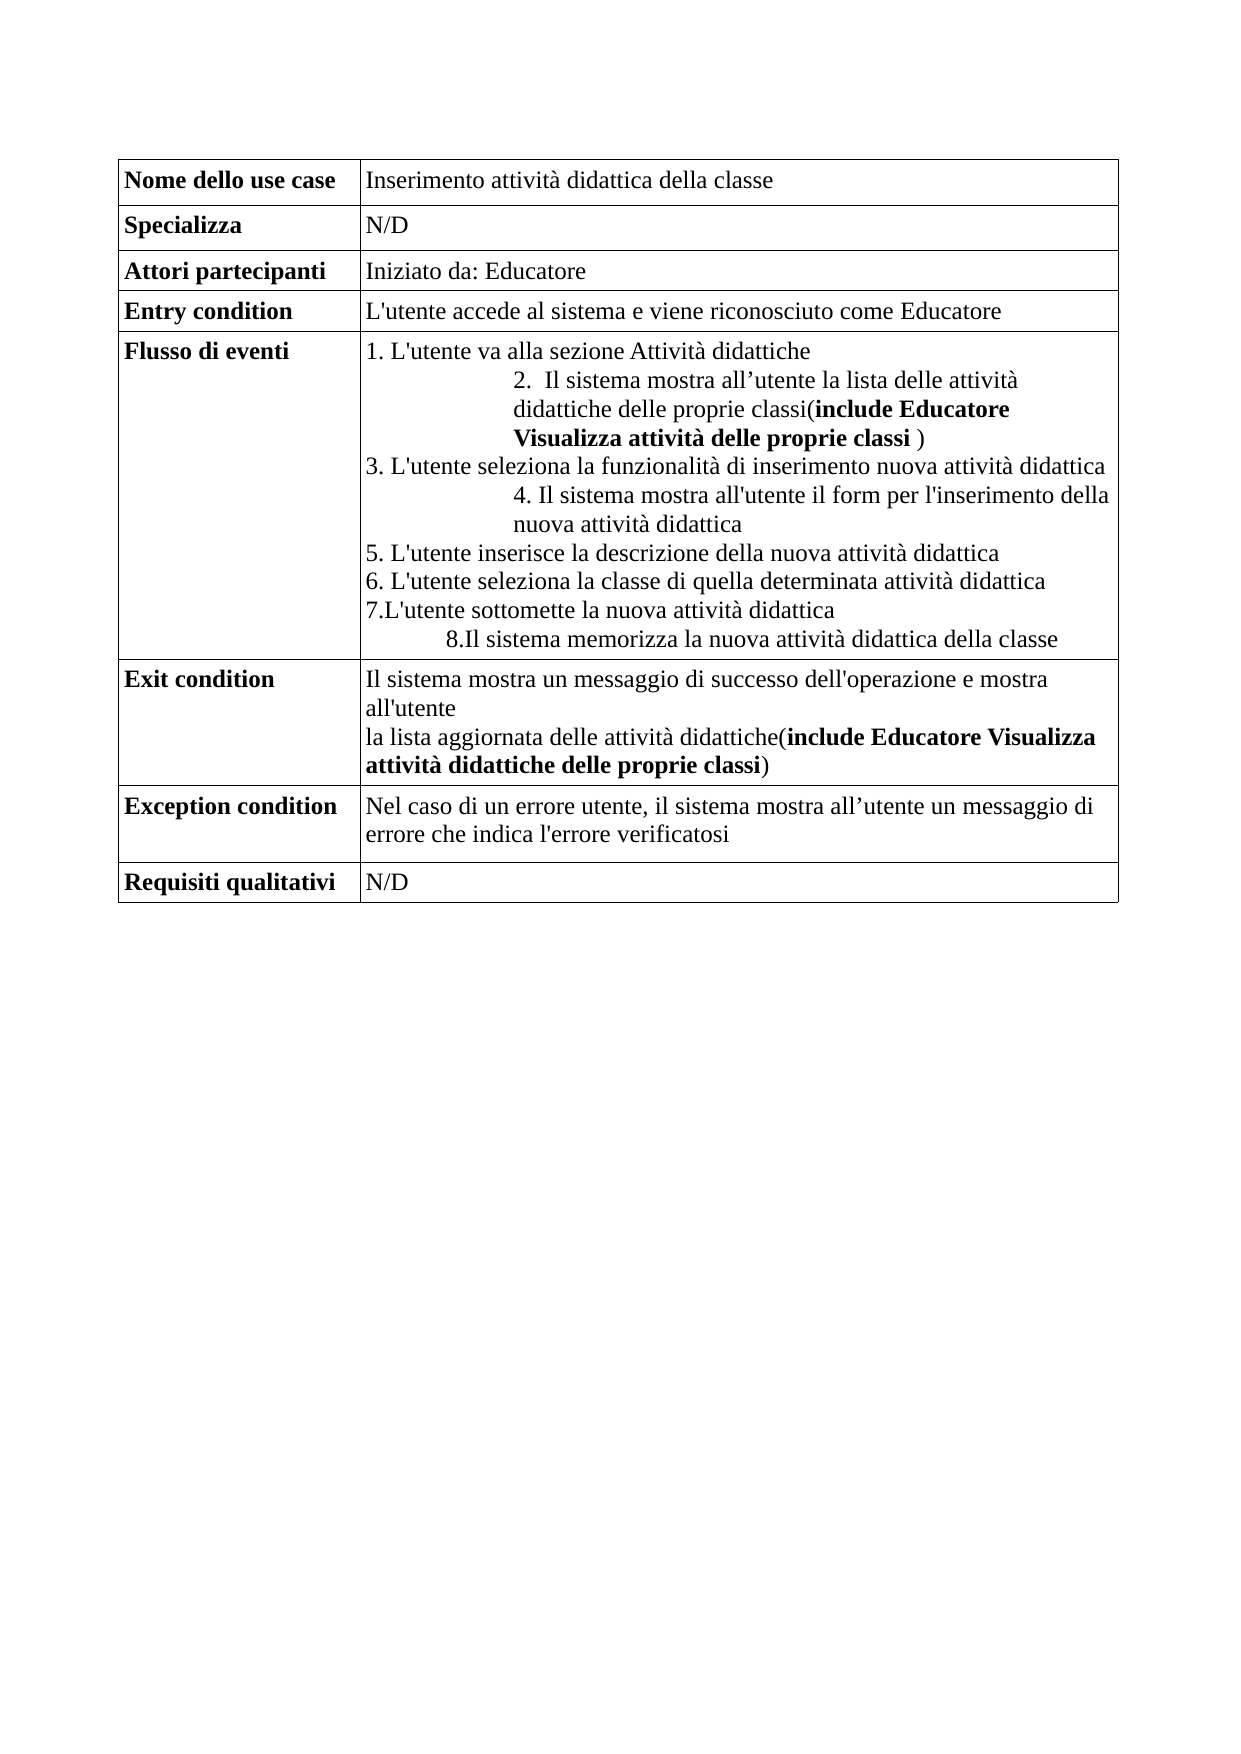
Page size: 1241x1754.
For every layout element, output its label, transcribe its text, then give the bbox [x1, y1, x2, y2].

table_cell Exception condition [119, 786, 360, 862]
table_cell Iniziato da: Educatore [361, 251, 1118, 290]
table_cell N/D [361, 863, 1118, 902]
table_header Inserimento attività didattica della classe [361, 160, 1118, 205]
table_cell N/D [361, 206, 1118, 250]
table_cell L'utente accede al sistema e viene riconosciuto come Educatore [361, 291, 1118, 331]
table_cell Nel caso di un errore utente, il sistema mostra all’utente un messaggio di errore che indica l'errore verificatosi [361, 786, 1118, 862]
table_header Nome dello use case [119, 160, 360, 205]
table_cell L'utente va alla sezione Attività didattiche Il sistema mostra all’utente la lista delle attività didattiche delle proprie classi(include Educatore Visualizza attività delle proprie classi ) L'utente seleziona la funzionalità di inserimento nuova attività didattica Il sistema mostra all'utente il form per l'inserimento della nuova attività didattica L'utente inserisce la descrizione della nuova attività didattica 6. L'utente seleziona la classe di quella determinata attività didattica 7.L'utente sottomette la nuova attività didattica 8.Il sistema memorizza la nuova attività didattica della classe [361, 332, 1118, 658]
table_cell Il sistema mostra un messaggio di successo dell'operazione e mostra all'utente la lista aggiornata delle attività didattiche(include Educatore Visualizza attività didattiche delle proprie classi) [361, 660, 1118, 785]
table_cell Flusso di eventi [119, 332, 360, 658]
table_cell Requisiti qualitativi [119, 863, 360, 902]
table_cell Attori partecipanti [119, 251, 360, 290]
table_cell Entry condition [119, 291, 360, 331]
table_cell Exit condition [119, 660, 360, 785]
table_cell Specializza [119, 206, 360, 250]
